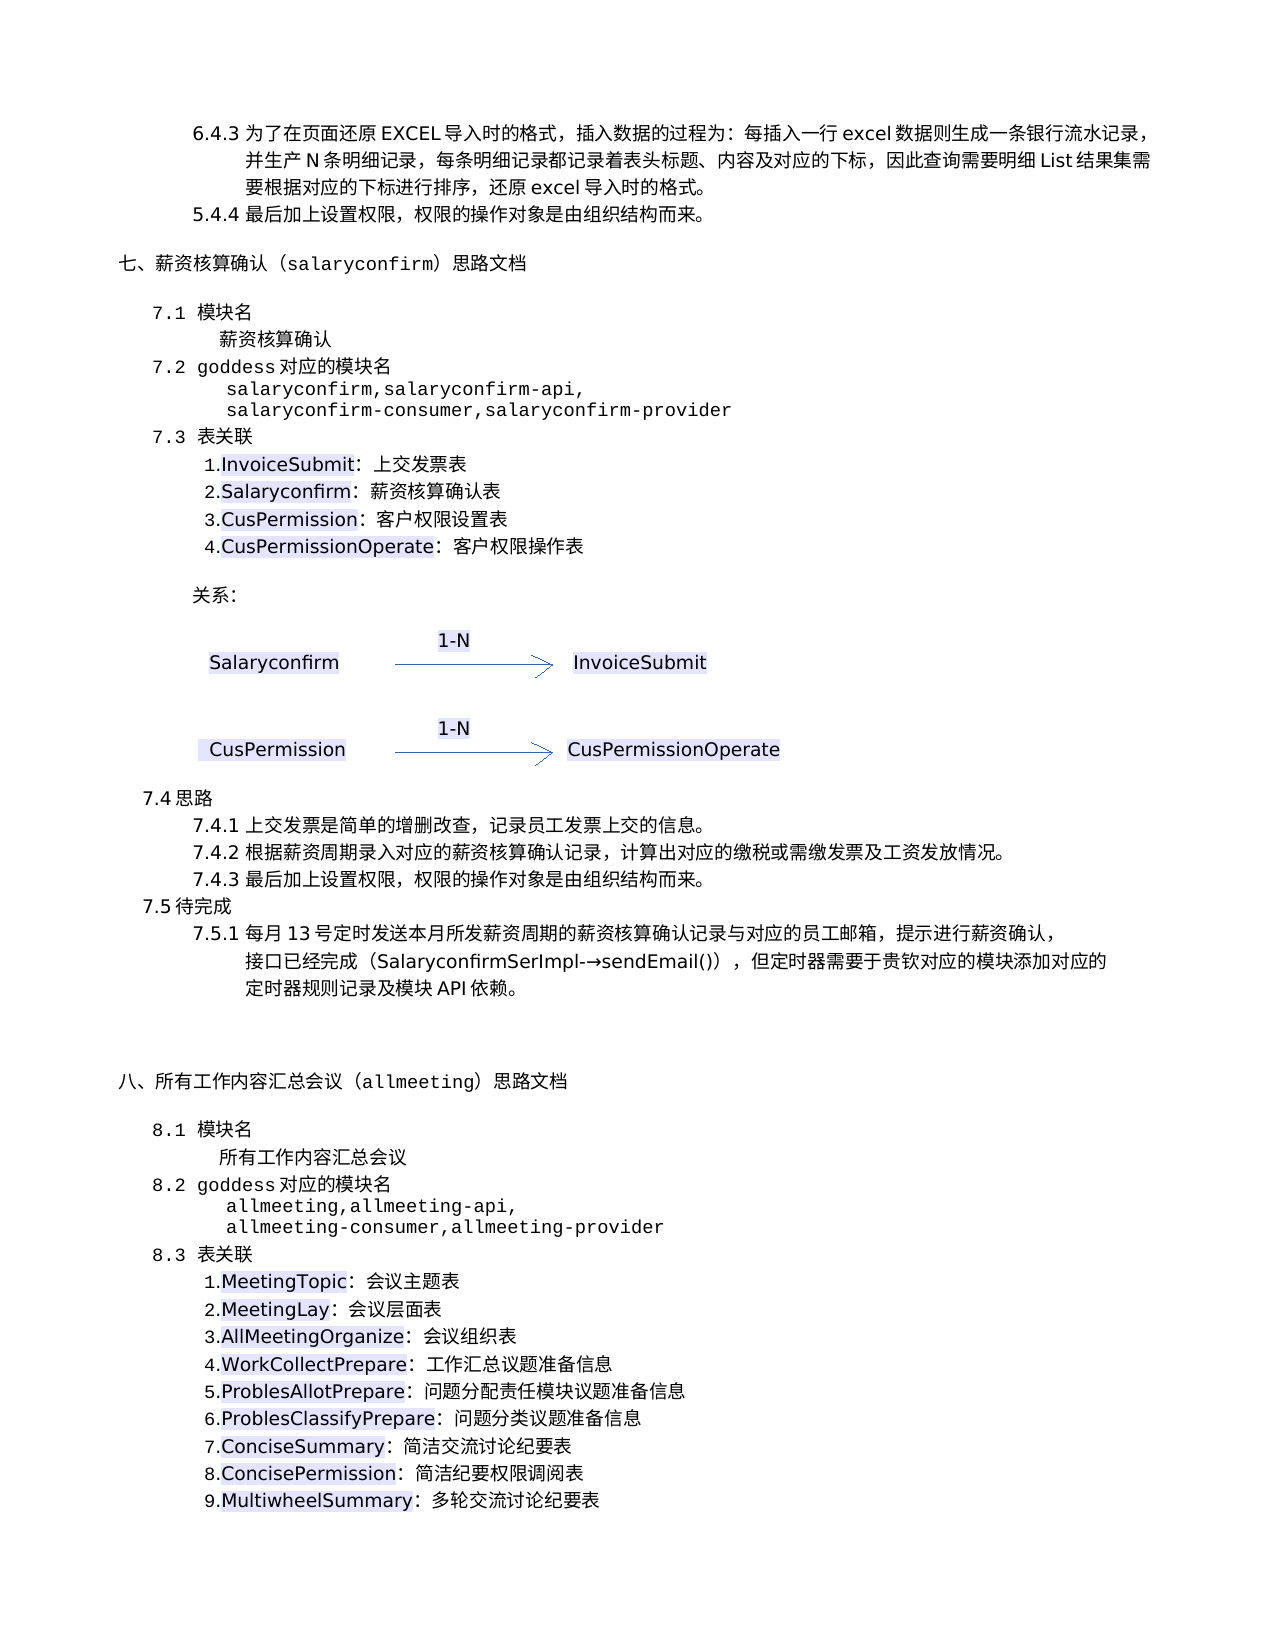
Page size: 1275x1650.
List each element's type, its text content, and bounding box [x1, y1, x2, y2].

text 7.4.3 最后加上设置权限，权限的操作对象是由组织结构而来。 [118, 865, 1157, 892]
text 7.4思路 [118, 783, 1157, 810]
text 7.5.1 每月13号定时发送本月所发薪资周期的薪资核算确认记录与对应的员工邮箱，提示进行薪资确认， [118, 919, 1157, 946]
text 8.2 goddess对应的模块名 [118, 1170, 1157, 1197]
text 八、所有工作内容汇总会议（allmeeting）思路文档 [118, 1066, 1157, 1094]
text salaryconfirm-consumer,salaryconfirm-provider [118, 401, 1157, 422]
text 7.ConciseSummary：简洁交流讨论纪要表 [118, 1431, 1157, 1459]
text 6.4.3 为了在页面还原EXCEL导入时的格式，插入数据的过程为：每插入一行excel数据则生成一条银行流水记录， 并生产N条明细记录，每条明细记录都记录着表头标题、内容及对应的下标，因此查询需要明细List结果集需 要根据对应的下标进行排序，还原excel导入时的格式。 [118, 118, 1157, 200]
text Salaryconfirm InvoiceSubmit [118, 652, 1157, 674]
text 4.CusPermissionOperate：客户权限操作表 [118, 532, 1157, 559]
text 七、薪资核算确认（salaryconfirm）思路文档 [118, 249, 1157, 276]
text 6.ProblesClassifyPrepare：问题分类议题准备信息 [118, 1404, 1157, 1431]
text 3.AllMeetingOrganize：会议组织表 [118, 1322, 1157, 1349]
text 7.2 goddess对应的模块名 [118, 352, 1157, 379]
text 关系： [118, 581, 1157, 608]
text 7.4.1 上交发票是简单的增删改查，记录员工发票上交的信息。 [118, 810, 1157, 837]
text 1-N [118, 630, 1157, 652]
text allmeeting,allmeeting-api, [118, 1197, 1157, 1218]
text 所有工作内容汇总会议 [118, 1142, 1157, 1170]
text 8.ConcisePermission：简洁纪要权限调阅表 [118, 1459, 1157, 1486]
text 8.3 表关联 [118, 1239, 1157, 1267]
text 8.1 模块名 [118, 1115, 1157, 1142]
text 1.InvoiceSubmit：上交发票表 [118, 449, 1157, 477]
text 4.WorkCollectPrepare：工作汇总议题准备信息 [118, 1349, 1157, 1377]
text 2.Salaryconfirm：薪资核算确认表 [118, 477, 1157, 504]
text 7.1 模块名 [118, 297, 1157, 325]
text 7.4.2 根据薪资周期录入对应的薪资核算确认记录，计算出对应的缴税或需缴发票及工资发放情况。 [118, 837, 1157, 865]
text 3.CusPermission：客户权限设置表 [118, 504, 1157, 532]
text salaryconfirm,salaryconfirm-api, [118, 379, 1157, 401]
text 接口已经完成（SalaryconfirmSerImpl-→sendEmail()），但定时器需要于贵钦对应的模块添加对应的 定时器规则记录及模块API依赖。 [118, 946, 1157, 1001]
text CusPermission CusPermissionOperate [118, 739, 1157, 761]
text 1.MeetingTopic：会议主题表 [118, 1267, 1157, 1294]
text 7.5待完成 [118, 892, 1157, 919]
text 1-N [118, 717, 1157, 739]
text 5.4.4 最后加上设置权限，权限的操作对象是由组织结构而来。 [118, 200, 1157, 227]
text 2.MeetingLay：会议层面表 [118, 1294, 1157, 1322]
text allmeeting-consumer,allmeeting-provider [118, 1218, 1157, 1239]
text 7.3 表关联 [118, 422, 1157, 449]
text 薪资核算确认 [118, 325, 1157, 352]
text 5.ProblesAllotPrepare：问题分配责任模块议题准备信息 [118, 1377, 1157, 1404]
text 9.MultiwheelSummary：多轮交流讨论纪要表 [118, 1486, 1157, 1513]
